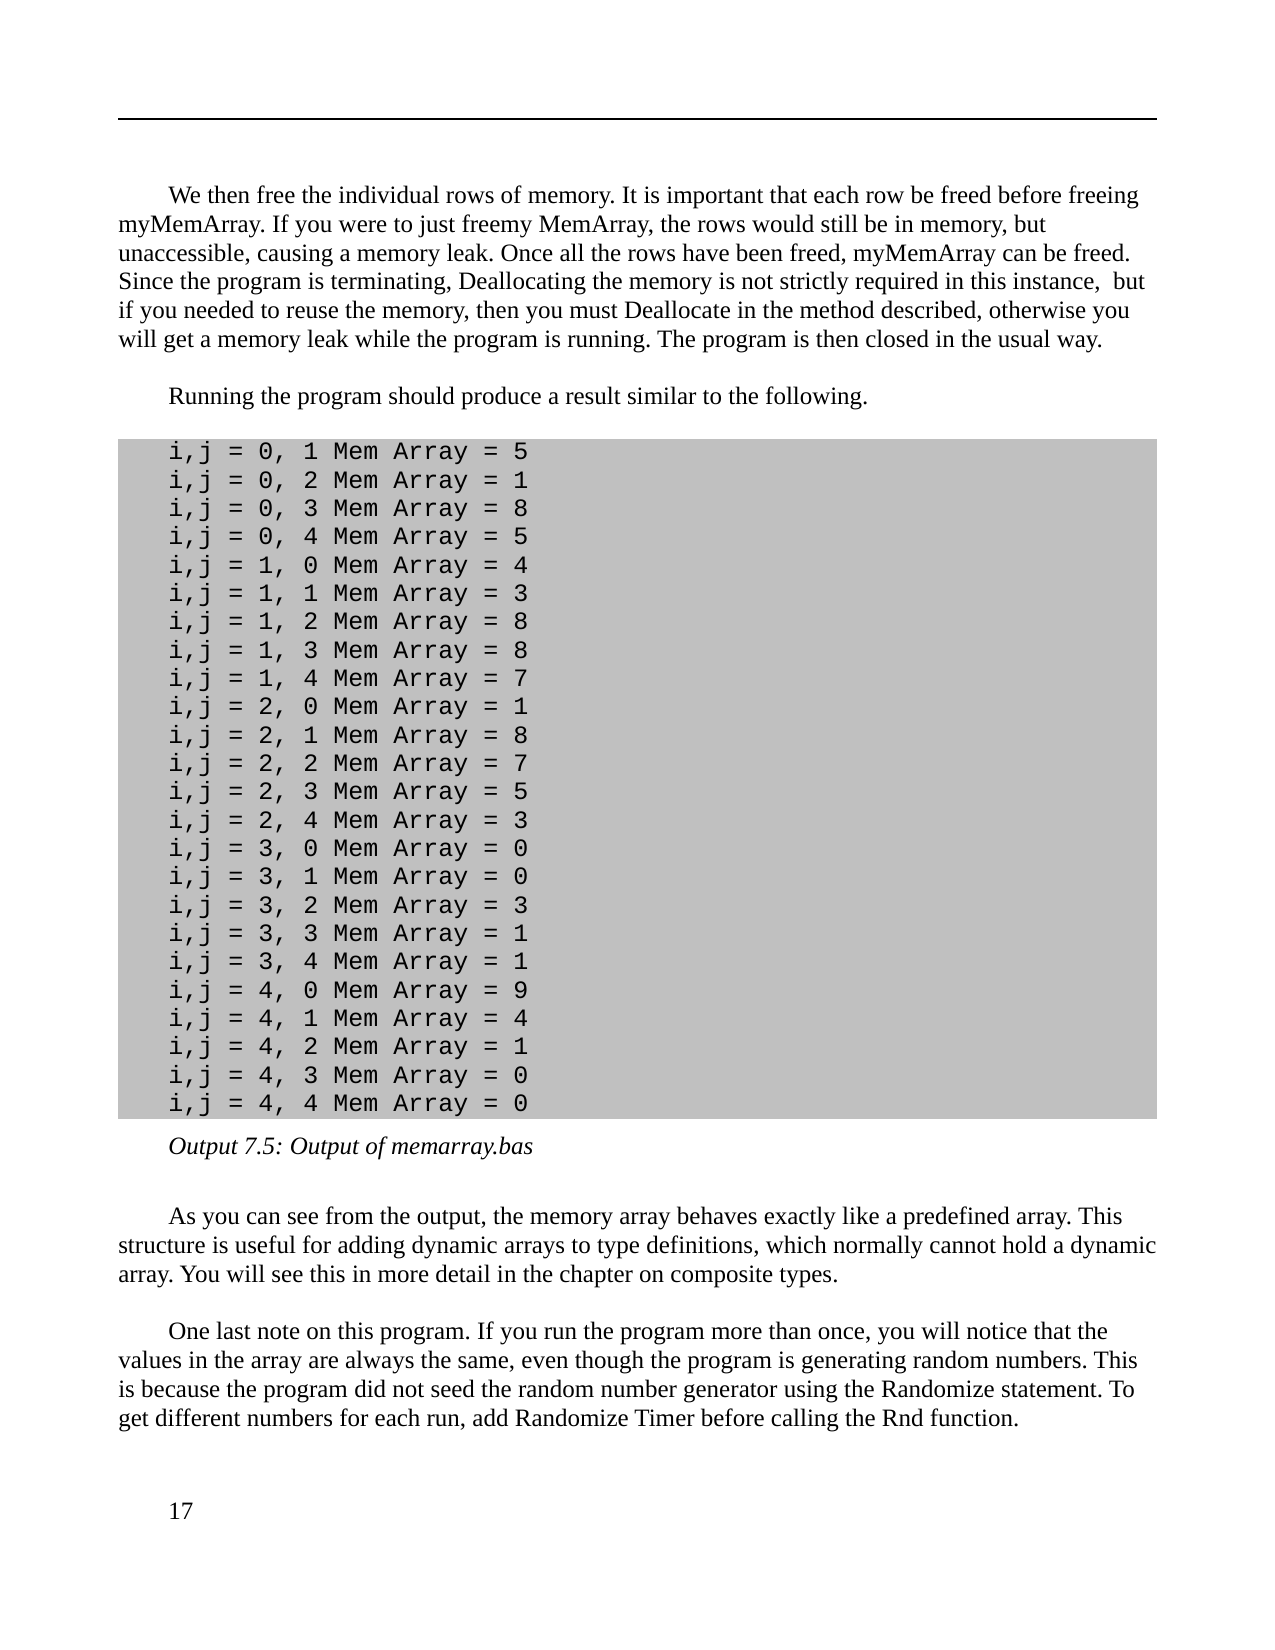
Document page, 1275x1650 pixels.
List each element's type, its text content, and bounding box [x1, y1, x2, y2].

text i,j = 4, 0 Mem Array = 9 [118, 977, 1157, 1006]
text i,j = 4, 4 Mem Array = 0 [118, 1091, 1157, 1119]
text i,j = 3, 3 Mem Array = 1 [118, 921, 1157, 949]
text i,j = 1, 1 Mem Array = 3 [118, 581, 1157, 609]
text i,j = 0, 1 Mem Array = 5 [118, 439, 1157, 467]
text i,j = 0, 4 Mem Array = 5 [118, 524, 1157, 552]
text One last note on this program. If you run the program more than once, you will notice that the values in the array are always the same, even though the program is generating random numbers. This is because the program did not seed the random number generator using the Randomize statement. To get different numbers for each run, add Randomize Timer before calling the Rnd function. [118, 1316, 1157, 1431]
text As you can see from the output, the memory array behaves exactly like a predefined array. This structure is useful for adding dynamic arrays to type definitions, which normally cannot hold a dynamic array. You will see this in more detail in the chapter on composite types. [118, 1201, 1157, 1288]
text i,j = 2, 2 Mem Array = 7 [118, 751, 1157, 779]
text i,j = 4, 3 Mem Array = 0 [118, 1062, 1157, 1091]
text i,j = 3, 2 Mem Array = 3 [118, 892, 1157, 921]
text i,j = 2, 1 Mem Array = 8 [118, 722, 1157, 751]
text i,j = 2, 4 Mem Array = 3 [118, 807, 1157, 836]
text i,j = 1, 4 Mem Array = 7 [118, 666, 1157, 694]
text i,j = 1, 2 Mem Array = 8 [118, 609, 1157, 637]
text i,j = 2, 0 Mem Array = 1 [118, 694, 1157, 722]
text i,j = 2, 3 Mem Array = 5 [118, 779, 1157, 807]
text i,j = 1, 0 Mem Array = 4 [118, 552, 1157, 581]
text i,j = 1, 3 Mem Array = 8 [118, 637, 1157, 666]
text i,j = 3, 4 Mem Array = 1 [118, 949, 1157, 977]
text i,j = 3, 0 Mem Array = 0 [118, 836, 1157, 864]
text Output 7.5: Output of memarray.bas [118, 1131, 1157, 1160]
text i,j = 4, 1 Mem Array = 4 [118, 1006, 1157, 1034]
text i,j = 3, 1 Mem Array = 0 [118, 864, 1157, 892]
text We then free the individual rows of memory. It is important that each row be freed before freeing myMemArray. If you were to just freemy MemArray, the rows would still be in memory, but unaccessible, causing a memory leak. Once all the rows have been freed, myMemArray can be freed. Since the program is terminating, Deallocating the memory is not strictly required in this instance, but if you needed to reuse the memory, then you must Deallocate in the method described, otherwise you will get a memory leak while the program is running. The program is then closed in the usual way. [118, 180, 1157, 353]
text i,j = 0, 3 Mem Array = 8 [118, 496, 1157, 524]
text i,j = 4, 2 Mem Array = 1 [118, 1034, 1157, 1062]
text Running the program should produce a result similar to the following. [118, 381, 1157, 410]
text i,j = 0, 2 Mem Array = 1 [118, 467, 1157, 496]
